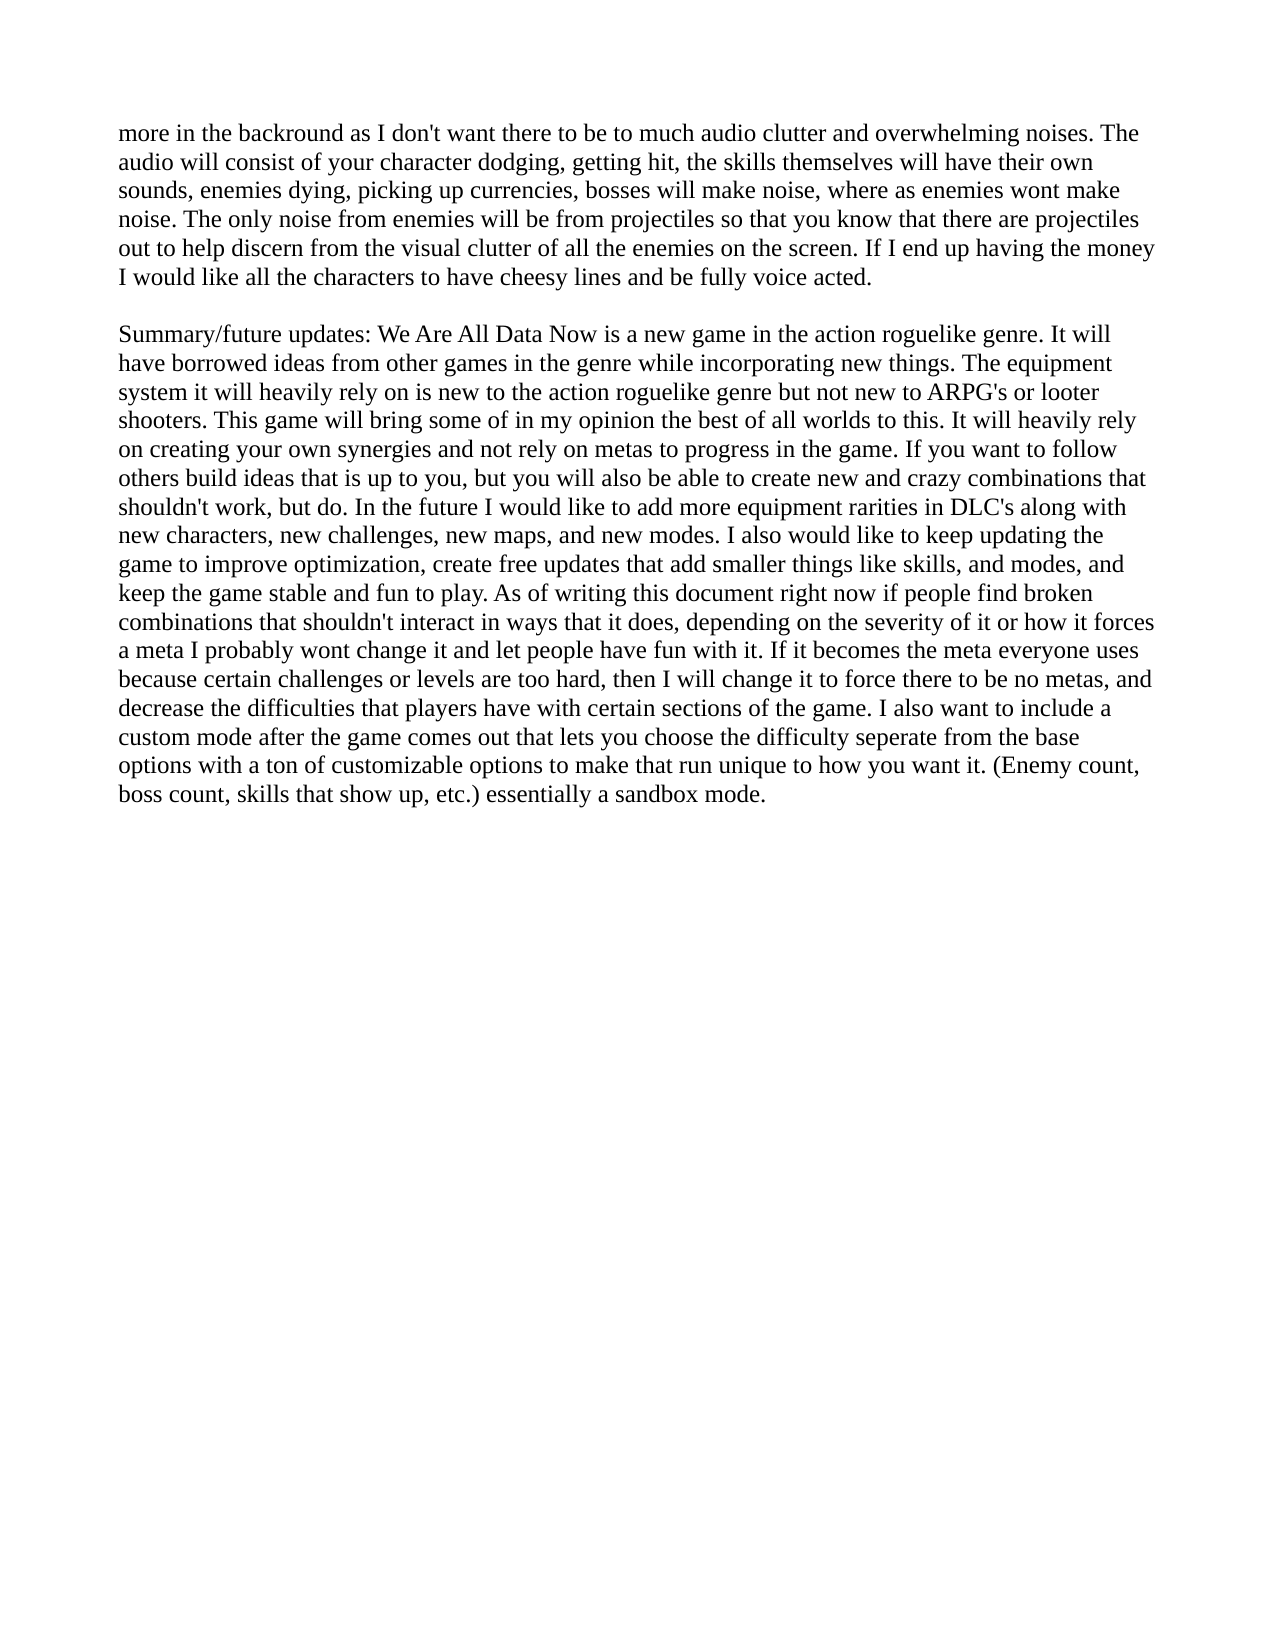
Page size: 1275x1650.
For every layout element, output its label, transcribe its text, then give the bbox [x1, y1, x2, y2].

text Summary/future updates: We Are All Data Now is a new game in the action roguelike genre. It will have borrowed ideas from other games in the genre while incorporating new things. The equipment system it will heavily rely on is new to the action roguelike genre but not new to ARPG's or looter shooters. This game will bring some of in my opinion the best of all worlds to this. It will heavily rely on creating your own synergies and not rely on metas to progress in the game. If you want to follow others build ideas that is up to you, but you will also be able to create new and crazy combinations that shouldn't work, but do. In the future I would like to add more equipment rarities in DLC's along with new characters, new challenges, new maps, and new modes. I also would like to keep updating the game to improve optimization, create free updates that add smaller things like skills, and modes, and keep the game stable and fun to play. As of writing this document right now if people find broken combinations that shouldn't interact in ways that it does, depending on the severity of it or how it forces a meta I probably wont change it and let people have fun with it. If it becomes the meta everyone uses because certain challenges or levels are too hard, then I will change it to force there to be no metas, and decrease the difficulties that players have with certain sections of the game. I also want to include a custom mode after the game comes out that lets you choose the difficulty seperate from the base options with a ton of customizable options to make that run unique to how you want it. (Enemy count, boss count, skills that show up, etc.) essentially a sandbox mode. [118, 319, 1157, 808]
text more in the backround as I don't want there to be to much audio clutter and overwhelming noises. The audio will consist of your character dodging, getting hit, the skills themselves will have their own sounds, enemies dying, picking up currencies, bosses will make noise, where as enemies wont make noise. The only noise from enemies will be from projectiles so that you know that there are projectiles out to help discern from the visual clutter of all the enemies on the screen. If I end up having the money I would like all the characters to have cheesy lines and be fully voice acted. [118, 118, 1157, 291]
